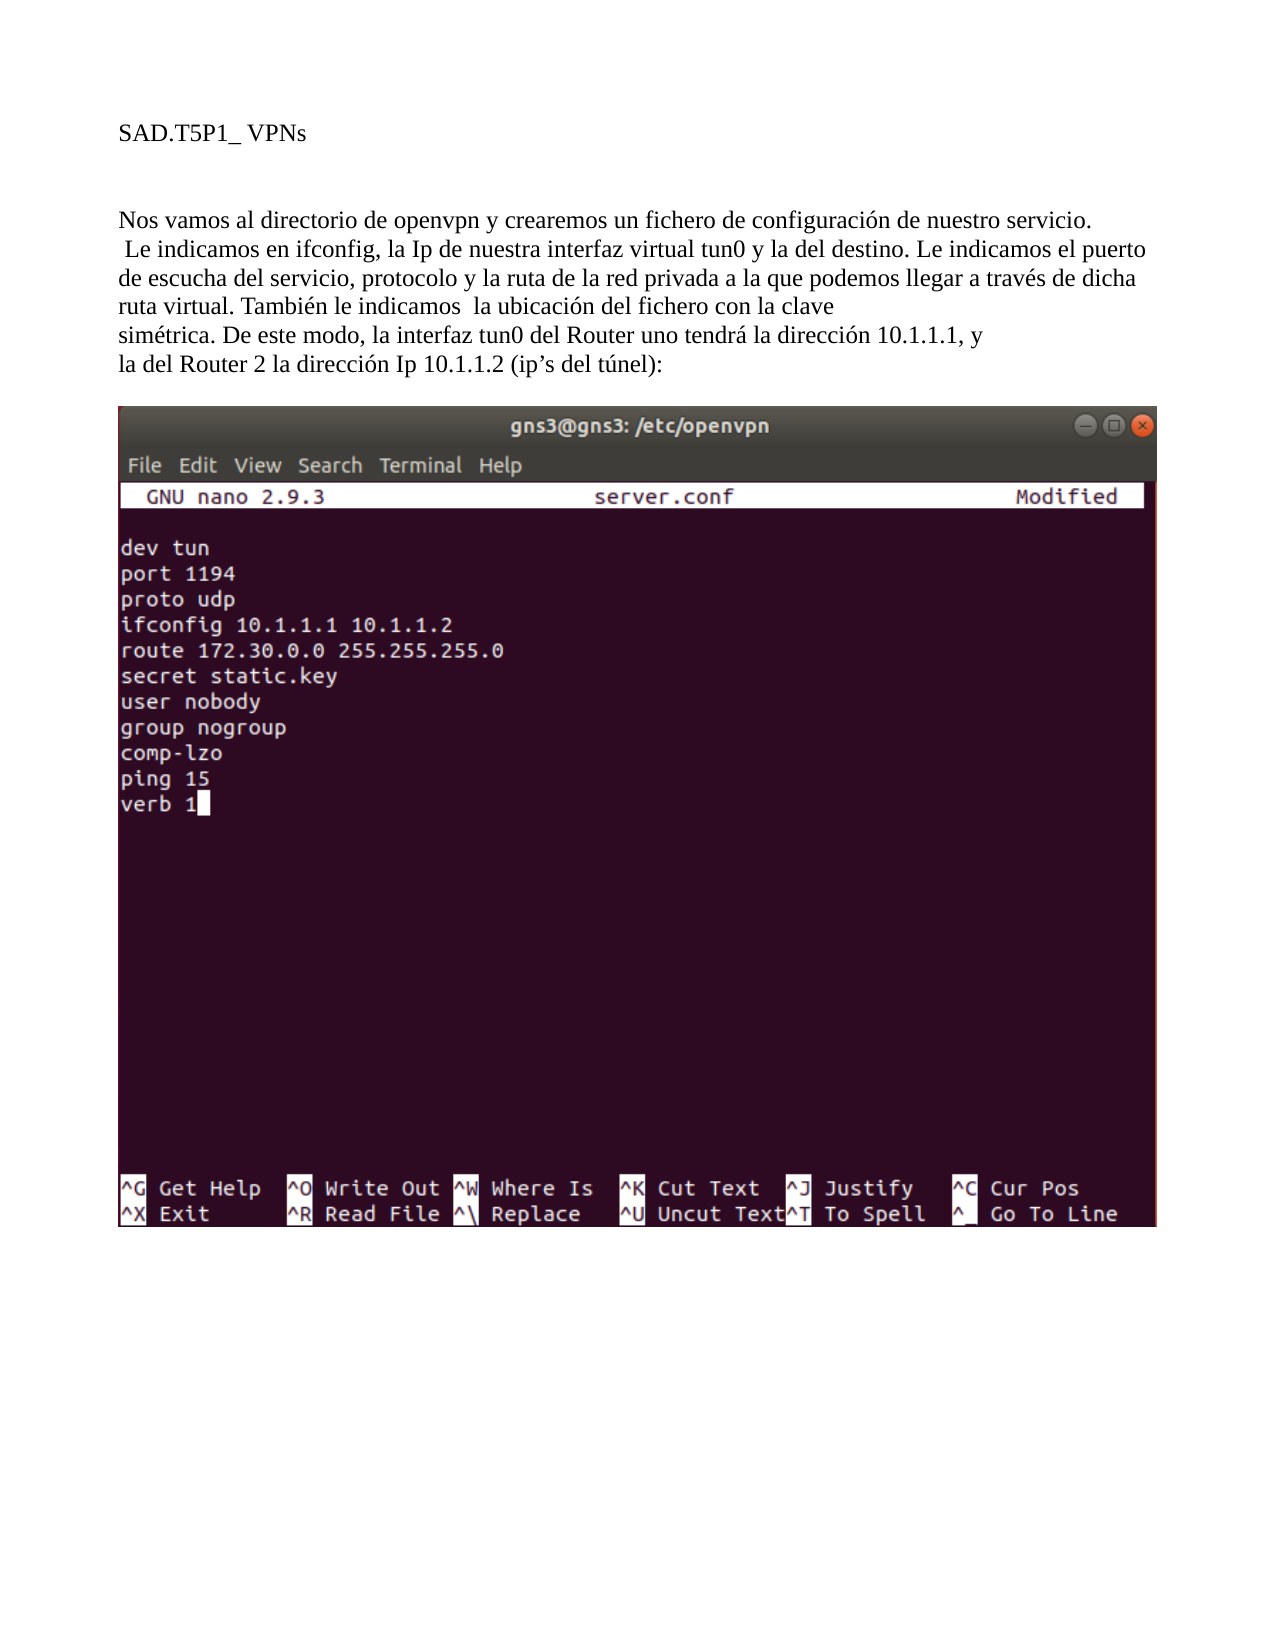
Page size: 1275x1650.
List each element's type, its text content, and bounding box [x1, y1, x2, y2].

picture [118, 406, 1157, 1227]
text simétrica. De este modo, la interfaz tun0 del Router uno tendrá la dirección 10.1.1.1, y [118, 320, 1157, 349]
text ruta virtual. También le indicamos la ubicación del fichero con la clave [118, 291, 1157, 320]
text Nos vamos al directorio de openvpn y crearemos un fichero de configuración de nuestro servicio. [118, 205, 1157, 234]
text la del Router 2 la dirección Ip 10.1.1.2 (ip’s del túnel): [118, 349, 1157, 378]
text Le indicamos en ifconfig, la Ip de nuestra interfaz virtual tun0 y la del destino. Le indicamos el puerto de escucha del servicio, protocolo y la ruta de la red privada a la que podemos llegar a través de dicha [118, 234, 1157, 291]
